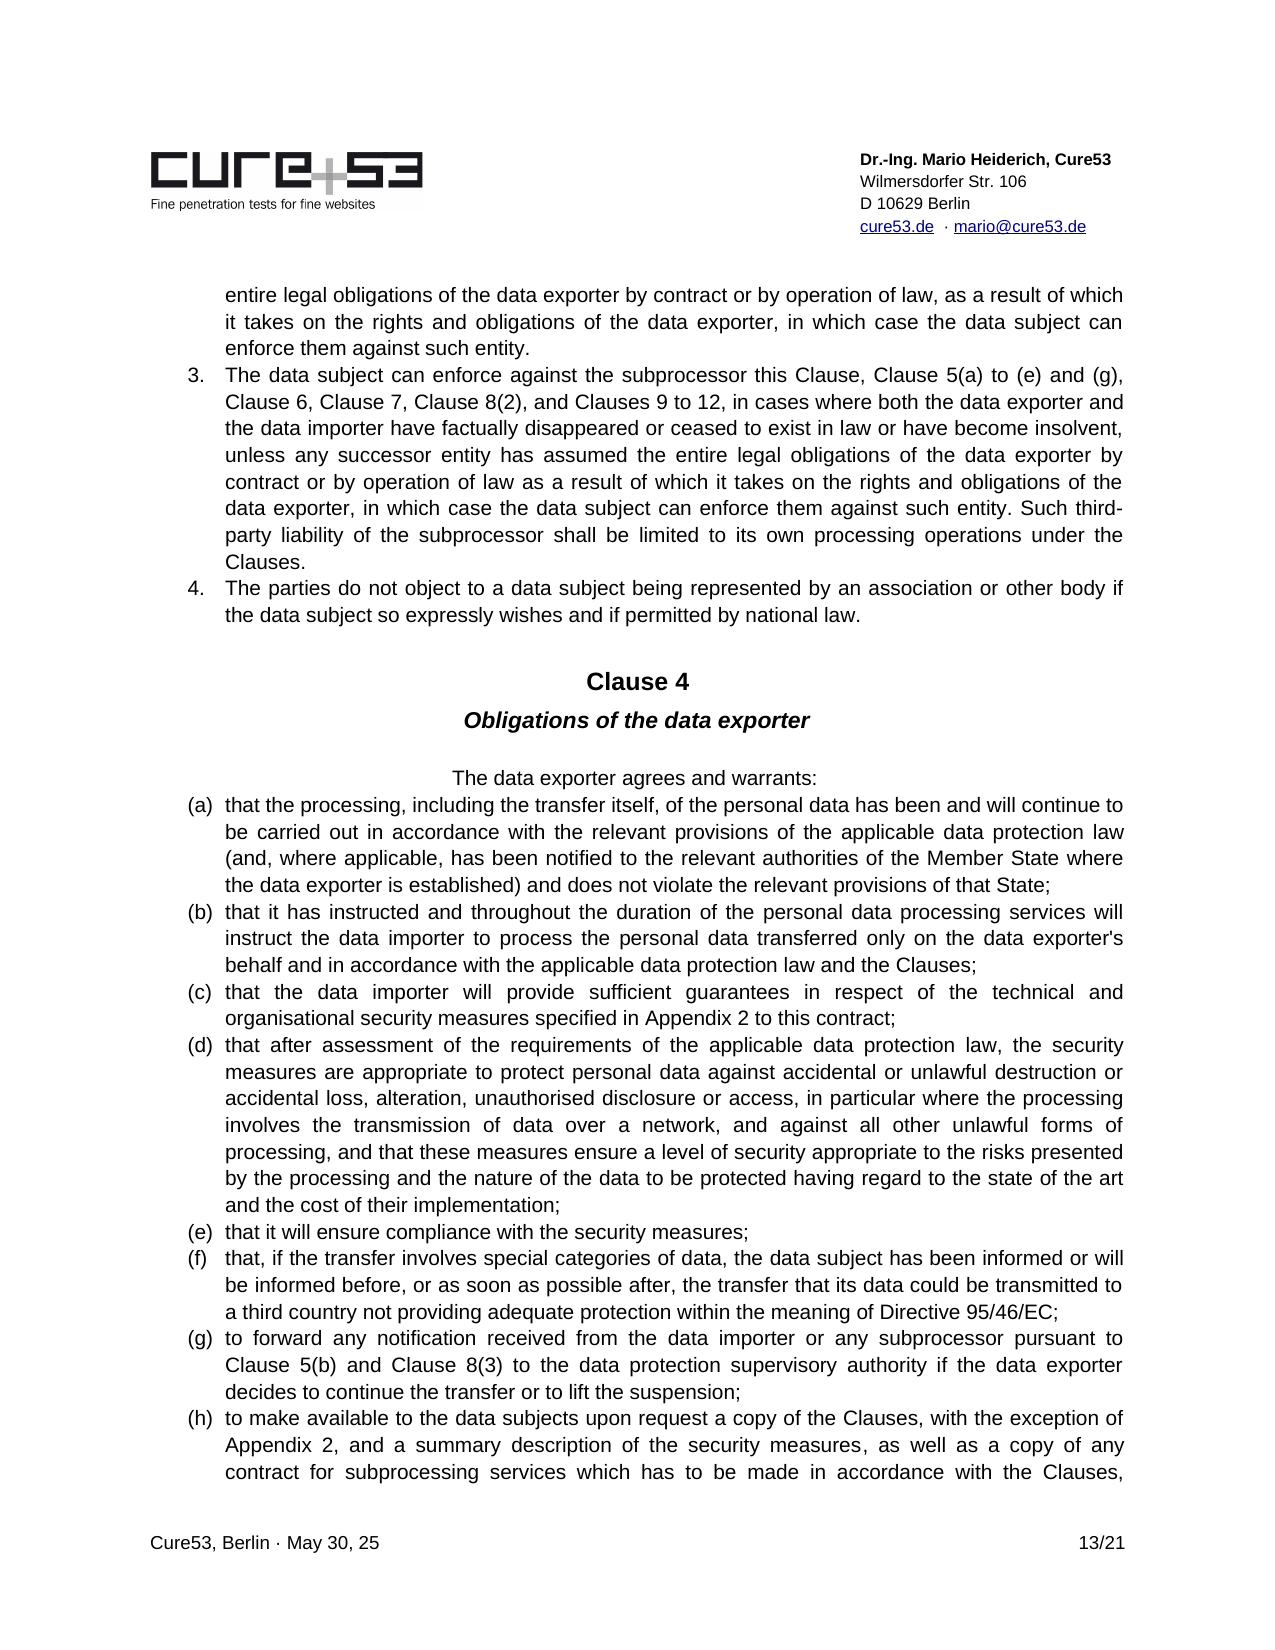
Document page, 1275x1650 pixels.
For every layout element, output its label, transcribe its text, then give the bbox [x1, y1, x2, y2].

list that after assessment of the requirements of the applicable data protection law, the security measures are appropriate to protect personal data against accidental or unlawful destruction or accidental loss, alteration, unauthorised disclosure or access, in particular where the processing involves the transmission of data over a network, and against all other unlawful forms of processing, and that these measures ensure a level of security appropriate to the risks presented by the processing and the nature of the data to be protected having regard to the state of the art and the cost of their implementation; [187, 1034, 1125, 1217]
list that it has instructed and throughout the duration of the personal data processing services will instruct the data importer to process the personal data transferred only on the data exporter's behalf and in accordance with the applicable data protection law and the Clauses; [187, 900, 1125, 977]
list that, if the transfer involves special categories of data, the data subject has been informed or will be informed before, or as soon as possible after, the transfer that its data could be transmitted to a third country not providing adequate protection within the meaning of Directive 95/46/EC; [187, 1247, 1125, 1323]
list that the data importer will provide sufficient guarantees in respect of the technical and organisational security measures specified in Appendix 2 to this contract; [187, 980, 1125, 1030]
picture [150, 151, 423, 212]
list that it will ensure compliance with the security measures; [187, 1220, 1125, 1243]
text The data exporter agrees and warrants: [150, 767, 1125, 790]
list The parties do not object to a data subject being represented by an association or other body if the data subject so expressly wishes and if permitted by national law. [187, 577, 1125, 627]
list to forward any notification received from the data importer or any subprocessor pursuant to Clause 5(b) and Clause 8(3) to the data protection supervisory authority if the data exporter decides to continue the transfer or to lift the suspension; [187, 1327, 1125, 1403]
list to make available to the data subjects upon request a copy of the Clauses, with the exception of Appendix 2, and a summary description of the security measures, as well as a copy of any contract for subprocessing services which has to be made in accordance with the Clauses, [187, 1407, 1125, 1483]
subtitle Clause 4 [150, 668, 1125, 696]
list entire legal obligations of the data exporter by contract or by operation of law, as a result of which it takes on the rights and obligations of the data exporter, in which case the data subject can enforce them against such entity. [187, 284, 1125, 360]
text Obligations of the data exporter [150, 708, 1125, 734]
list The data subject can enforce against the subprocessor this Clause, Clause 5(a) to (e) and (g), Clause 6, Clause 7, Clause 8(2), and Clauses 9 to 12, in cases where both the data exporter and the data importer have factually disappeared or ceased to exist in law or have become insolvent, unless any successor entity has assumed the entire legal obligations of the data exporter by contract or by operation of law as a result of which it takes on the rights and obligations of the data exporter, in which case the data subject can enforce them against such entity. Such third-party liability of the subprocessor shall be limited to its own processing operations under the Clauses. [187, 364, 1125, 573]
list that the processing, including the transfer itself, of the personal data has been and will continue to be carried out in accordance with the relevant provisions of the applicable data protection law (and, where applicable, has been notified to the relevant authorities of the Member State where the data exporter is established) and does not violate the relevant provisions of that State; [187, 794, 1125, 897]
